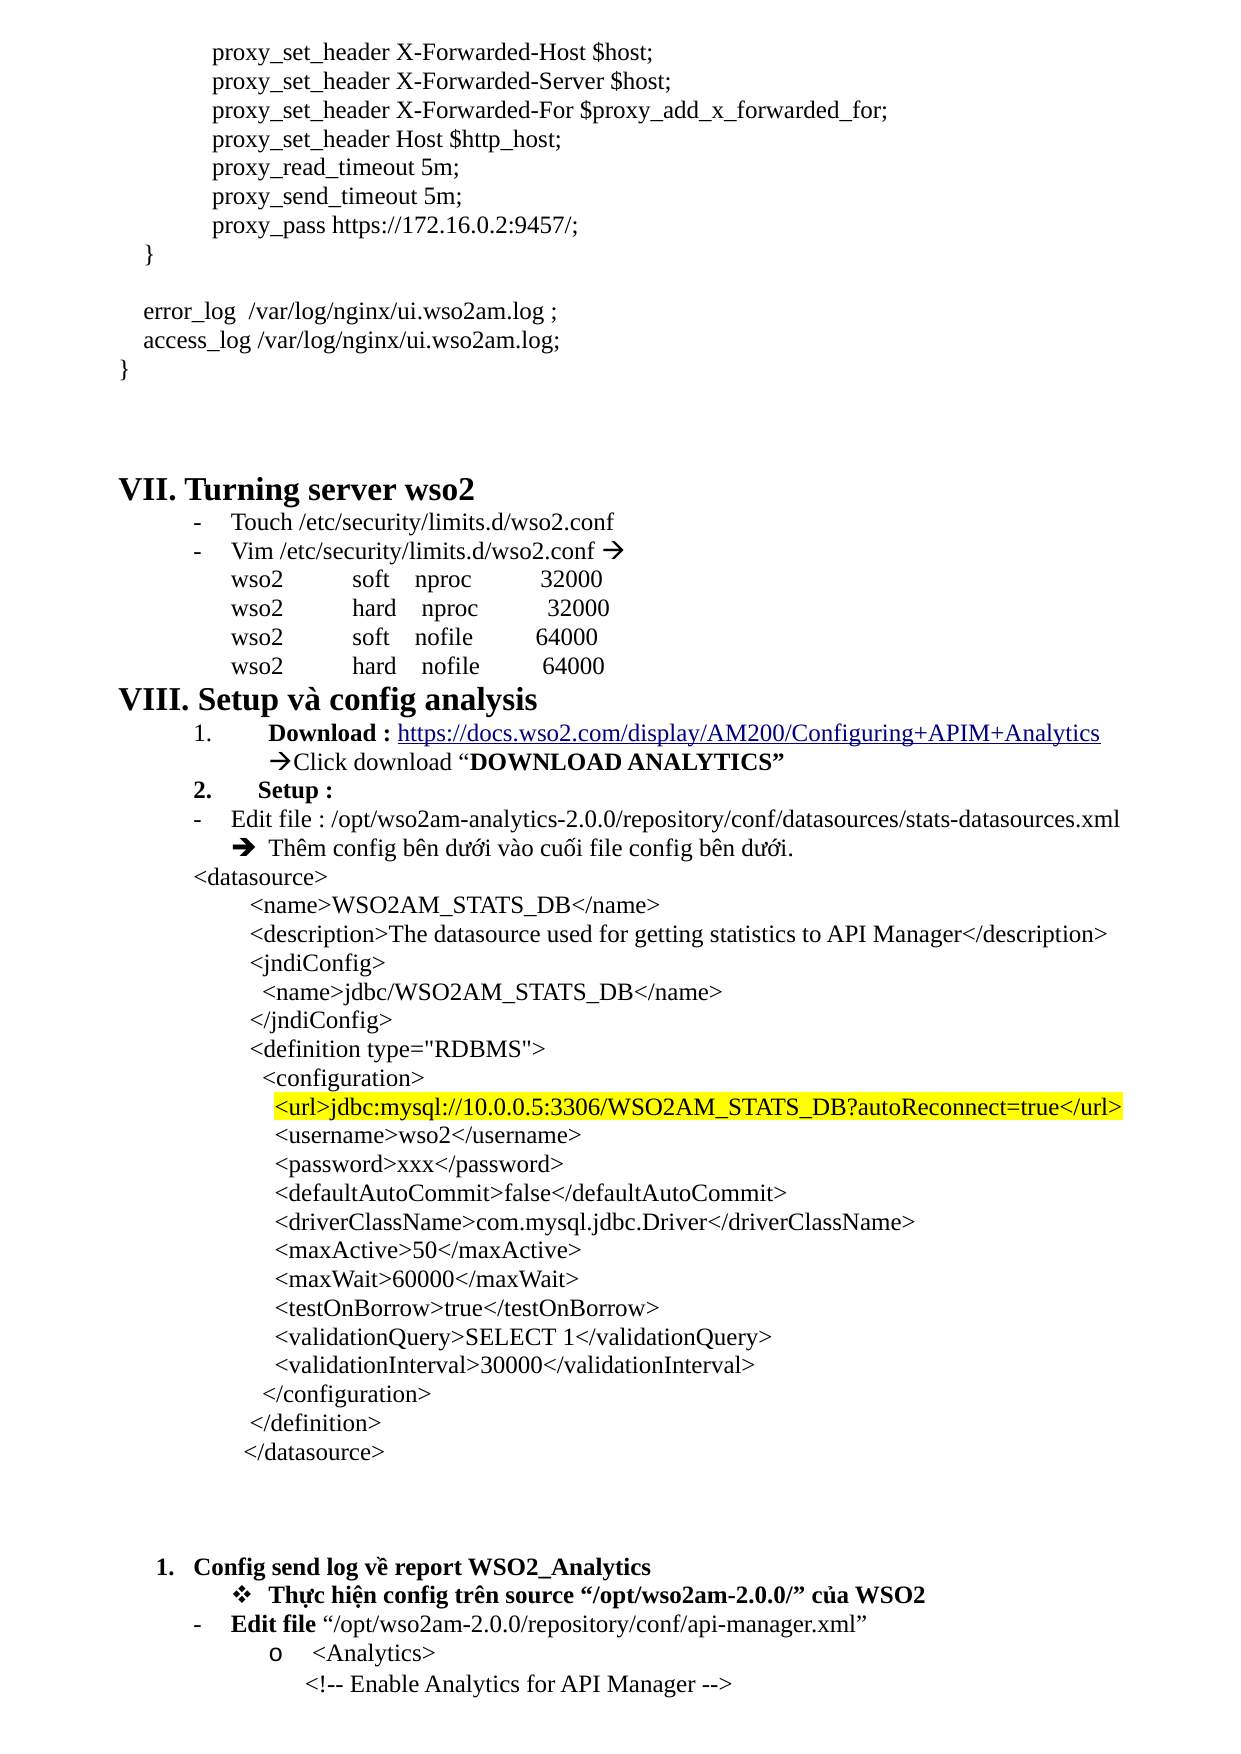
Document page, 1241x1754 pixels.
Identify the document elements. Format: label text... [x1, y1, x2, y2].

list <Analytics> [268, 1638, 1191, 1669]
text <validationQuery>SELECT 1</validationQuery> [193, 1322, 1191, 1350]
text wso2 hard nproc 32000 [231, 593, 1191, 622]
list Thực hiện config trên source “/opt/wso2am-2.0.0/” của WSO2 [231, 1580, 1191, 1609]
list Download : https://docs.wso2.com/display/AM200/Configuring+APIM+Analytics [193, 718, 1191, 747]
text wso2 soft nofile 64000 [231, 622, 1191, 651]
text VIII. Setup và config analysis [118, 679, 1191, 718]
text proxy_send_timeout 5m; [118, 181, 1191, 210]
text </definition> [193, 1408, 1191, 1437]
text </configuration> [193, 1379, 1191, 1408]
list Edit file “/opt/wso2am-2.0.0/repository/conf/api-manager.xml” [193, 1609, 1191, 1638]
text access_log /var/log/nginx/ui.wso2am.log; [118, 325, 1191, 354]
text proxy_set_header Host $http_host; [118, 124, 1191, 152]
text } [118, 239, 1191, 267]
text <password>xxx</password> [193, 1149, 1191, 1178]
text <definition type="RDBMS"> [193, 1034, 1191, 1063]
text <!-- Enable Analytics for API Manager --> [231, 1669, 1191, 1697]
list Config send log về report WSO2_Analytics [156, 1552, 1191, 1580]
text wso2 hard nofile 64000 [231, 651, 1191, 679]
text } [118, 354, 1191, 382]
text <validationInterval>30000</validationInterval> [193, 1350, 1191, 1379]
text <maxActive>50</maxActive> [193, 1235, 1191, 1264]
text <url>jdbc:mysql://10.0.0.5:3306/WSO2AM_STATS_DB?autoReconnect=true</url> [193, 1092, 1191, 1120]
text <username>wso2</username> [193, 1120, 1191, 1149]
text proxy_read_timeout 5m; [118, 152, 1191, 181]
text <testOnBorrow>true</testOnBorrow> [193, 1293, 1191, 1322]
list Vim /etc/security/limits.d/wso2.conf  [193, 536, 1191, 564]
text </datasource> [193, 1437, 1191, 1465]
text proxy_set_header X-Forwarded-For $proxy_add_x_forwarded_for; [118, 95, 1191, 124]
text <jndiConfig> [193, 948, 1191, 977]
text proxy_pass https://172.16.0.2:9457/; [118, 210, 1191, 239]
text proxy_set_header X-Forwarded-Host $host; [118, 37, 1191, 66]
text <configuration> [193, 1063, 1191, 1092]
text <maxWait>60000</maxWait> [193, 1264, 1191, 1293]
list Thêm config bên dưới vào cuối file config bên dưới. [231, 833, 1191, 862]
text <description>The datasource used for getting statistics to API Manager</description> [193, 919, 1191, 948]
text Click download “DOWNLOAD ANALYTICS” [268, 747, 1191, 775]
text <defaultAutoCommit>false</defaultAutoCommit> [193, 1178, 1191, 1207]
text <driverClassName>com.mysql.jdbc.Driver</driverClassName> [193, 1207, 1191, 1235]
text VII. Turning server wso2 [118, 469, 1191, 507]
text proxy_set_header X-Forwarded-Server $host; [118, 66, 1191, 95]
text error_log /var/log/nginx/ui.wso2am.log ; [118, 296, 1191, 325]
text <datasource> [193, 862, 1191, 890]
list Touch /etc/security/limits.d/wso2.conf [193, 507, 1191, 536]
list Setup : [184, 775, 1191, 804]
text </jndiConfig> [193, 1005, 1191, 1034]
text <name>WSO2AM_STATS_DB</name> [193, 890, 1191, 919]
list Edit file : /opt/wso2am-analytics-2.0.0/repository/conf/datasources/stats-datasources.xml [193, 804, 1191, 833]
text wso2 soft nproc 32000 [231, 564, 1191, 593]
text <name>jdbc/WSO2AM_STATS_DB</name> [193, 977, 1191, 1005]
